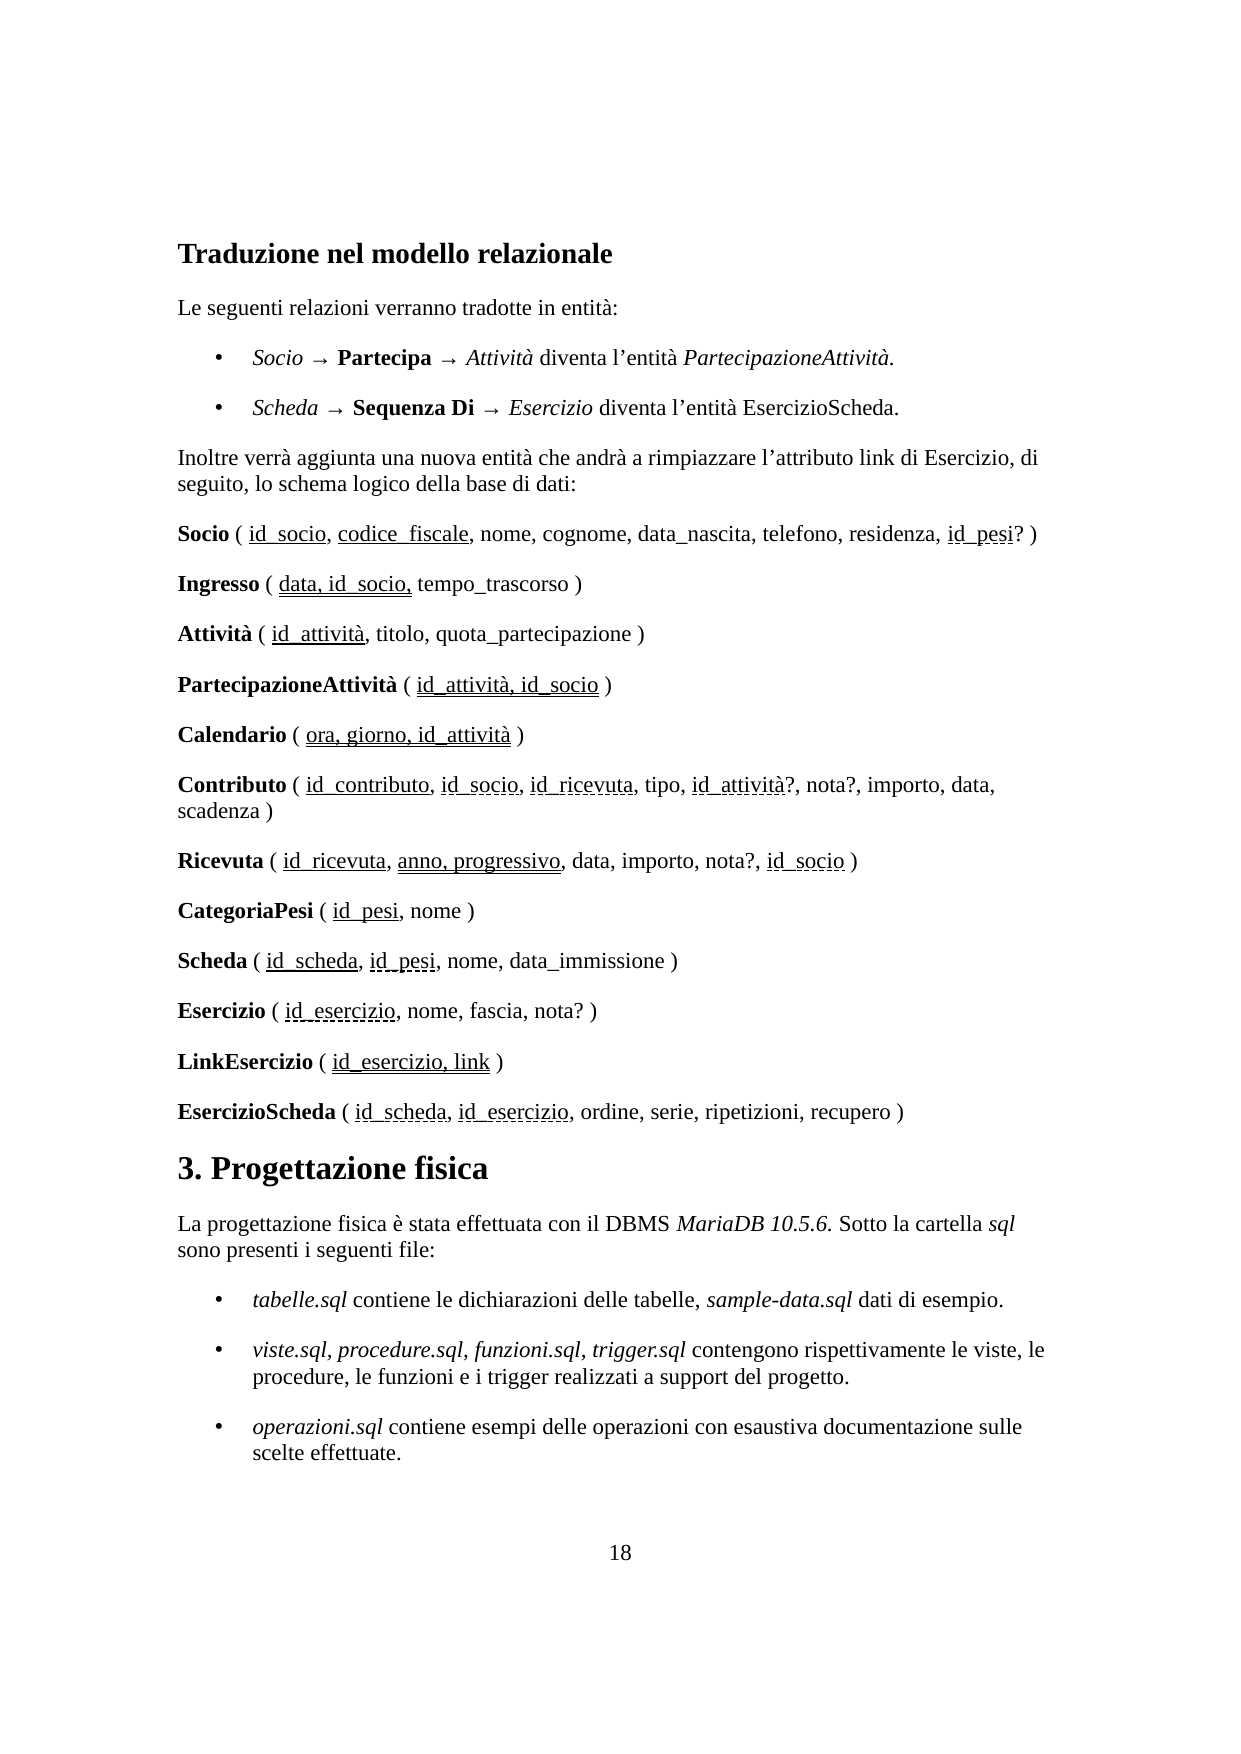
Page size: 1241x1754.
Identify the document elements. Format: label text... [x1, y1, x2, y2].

list Scheda → Sequenza Di → Esercizio diventa l’entità EsercizioScheda. [215, 394, 1063, 420]
text PartecipazioneAttività ( id_attività, id_socio ) [177, 671, 1063, 697]
text Socio ( id_socio, codice_fiscale, nome, cognome, data_nascita, telefono, residenza, id_pesi? ) [177, 520, 1063, 547]
text CategoriaPesi ( id_pesi, nome ) [177, 897, 1063, 924]
list Socio → Partecipa → Attività diventa l’entità PartecipazioneAttività. [215, 344, 1063, 370]
list viste.sql, procedure.sql, funzioni.sql, trigger.sql contengono rispettivamente le viste, le procedure, le funzioni e i trigger realizzati a support del progetto. [215, 1337, 1063, 1389]
text Attività ( id_attività, titolo, quota_partecipazione ) [177, 621, 1063, 647]
text Contributo ( id_contributo, id_socio, id_ricevuta, tipo, id_attività?, nota?, importo, data, scadenza ) [177, 771, 1063, 823]
text LinkEsercizio ( id_esercizio, link ) [177, 1048, 1063, 1074]
text Scheda ( id_scheda, id_pesi, nome, data_immissione ) [177, 947, 1063, 974]
text 3. Progettazione fisica [177, 1148, 1063, 1186]
text Calendario ( ora, giorno, id_attività ) [177, 721, 1063, 747]
text EsercizioScheda ( id_scheda, id_esercizio, ordine, serie, ripetizioni, recupero ) [177, 1098, 1063, 1124]
text Le seguenti relazioni verranno tradotte in entità: [177, 293, 1063, 320]
text Inoltre verrà aggiunta una nuova entità che andrà a rimpiazzare l’attributo link di Esercizio, di seguito, lo schema logico della base di dati: [177, 444, 1063, 497]
text Ingresso ( data, id_socio, tempo_trascorso ) [177, 570, 1063, 597]
text Ricevuta ( id_ricevuta, anno, progressivo, data, importo, nota?, id_socio ) [177, 847, 1063, 874]
list operazioni.sql contiene esempi delle operazioni con esaustiva documentazione sulle scelte effettuate. [215, 1413, 1063, 1466]
text La progettazione fisica è stata effettuata con il DBMS MariaDB 10.5.6. Sotto la cartella sql sono presenti i seguenti file: [177, 1210, 1063, 1263]
text Esercizio ( id_esercizio, nome, fascia, nota? ) [177, 998, 1063, 1024]
list tabelle.sql contiene le dichiarazioni delle tabelle, sample-data.sql dati di esempio. [215, 1286, 1063, 1313]
text Traduzione nel modello relazionale [177, 236, 1063, 270]
